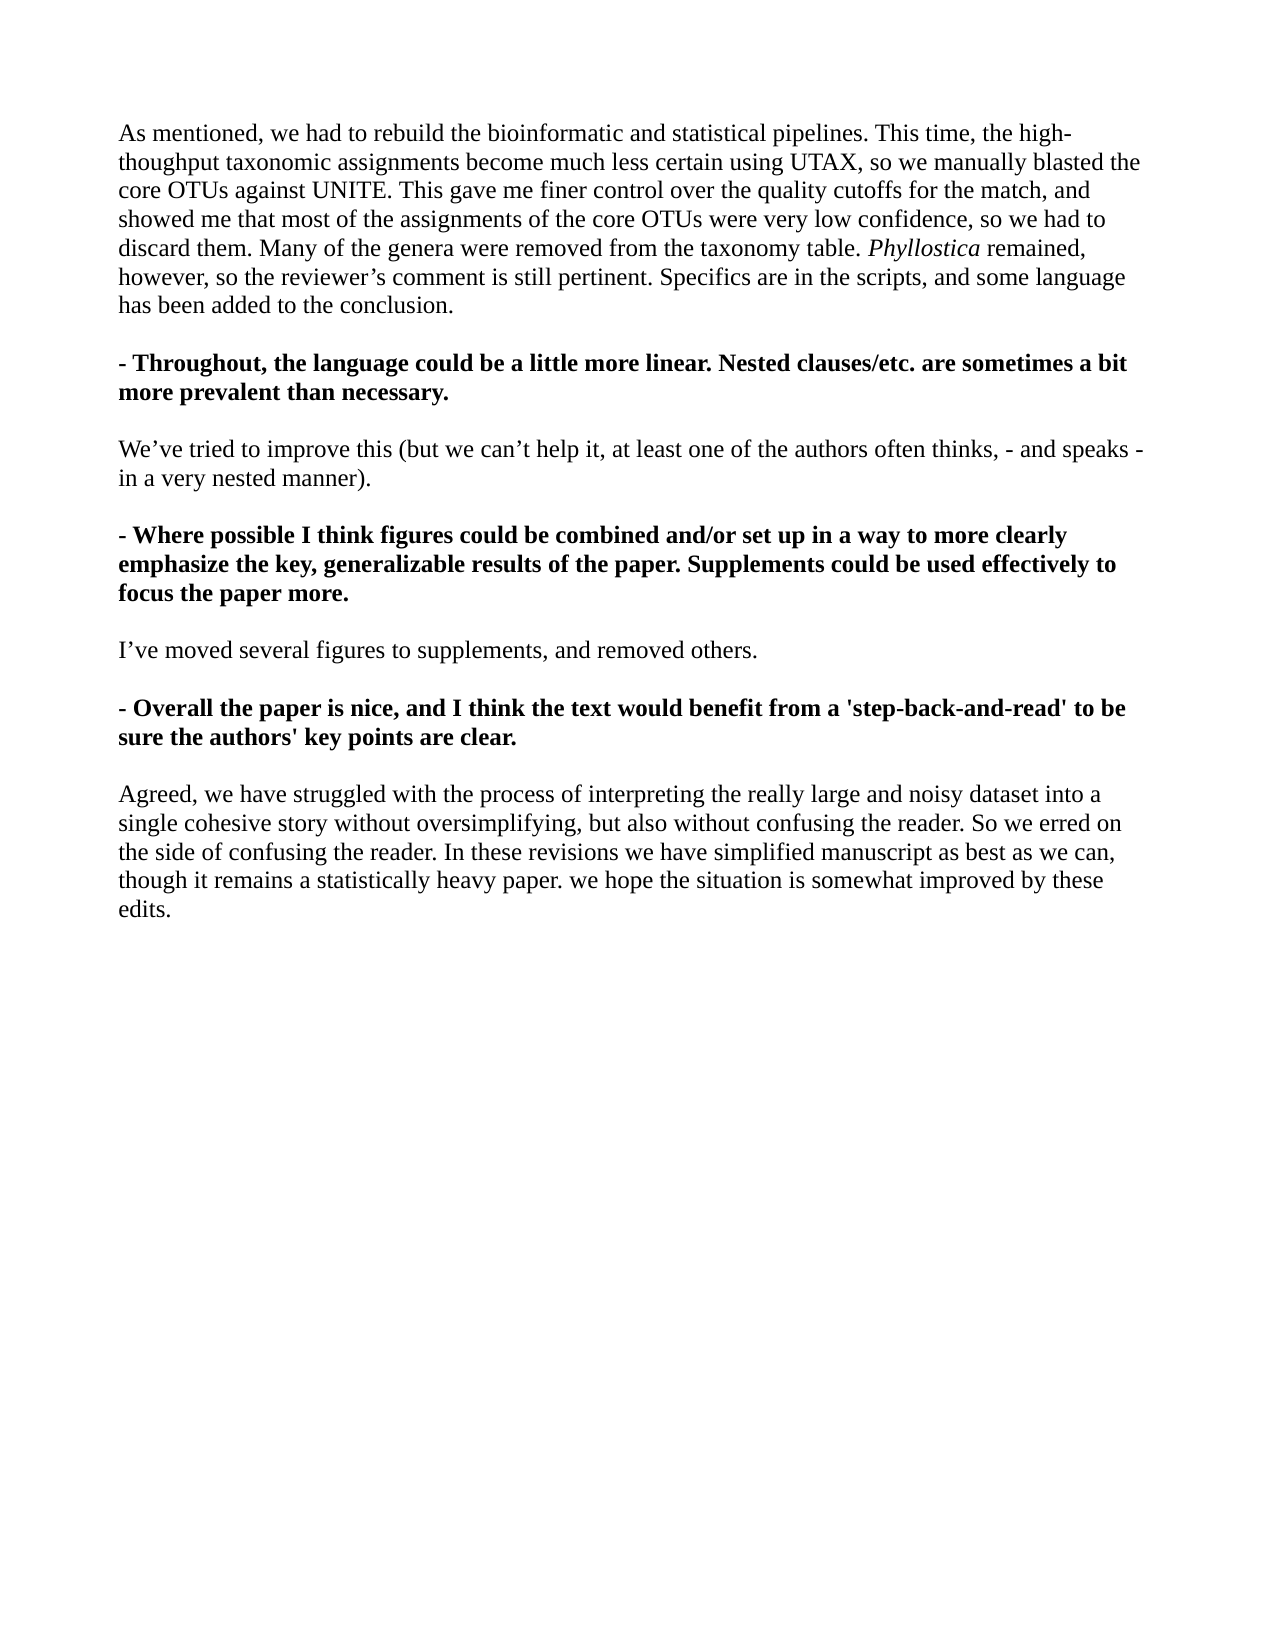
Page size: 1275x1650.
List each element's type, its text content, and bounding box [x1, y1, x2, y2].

text - Throughout, the language could be a little more linear. Nested clauses/etc. are sometimes a bit more prevalent than necessary. [118, 348, 1157, 406]
text - Where possible I think figures could be combined and/or set up in a way to more clearly emphasize the key, generalizable results of the paper. Supplements could be used effectively to focus the paper more. [118, 521, 1157, 607]
text Agreed, we have struggled with the process of interpreting the really large and noisy dataset into a single cohesive story without oversimplifying, but also without confusing the reader. So we erred on the side of confusing the reader. In these revisions we have simplified manuscript as best as we can, though it remains a statistically heavy paper. we hope the situation is somewhat improved by these edits. [118, 779, 1157, 923]
text We’ve tried to improve this (but we can’t help it, at least one of the authors often thinks, - and speaks - in a very nested manner). [118, 434, 1157, 492]
text I’ve moved several figures to supplements, and removed others. [118, 636, 1157, 664]
text - Overall the paper is nice, and I think the text would benefit from a 'step-back-and-read' to be sure the authors' key points are clear. [118, 693, 1157, 751]
text As mentioned, we had to rebuild the bioinformatic and statistical pipelines. This time, the high-thoughput taxonomic assignments become much less certain using UTAX, so we manually blasted the core OTUs against UNITE. This gave me finer control over the quality cutoffs for the match, and showed me that most of the assignments of the core OTUs were very low confidence, so we had to discard them. Many of the genera were removed from the taxonomy table. Phyllostica remained, however, so the reviewer’s comment is still pertinent. Specifics are in the scripts, and some language has been added to the conclusion. [118, 118, 1157, 319]
